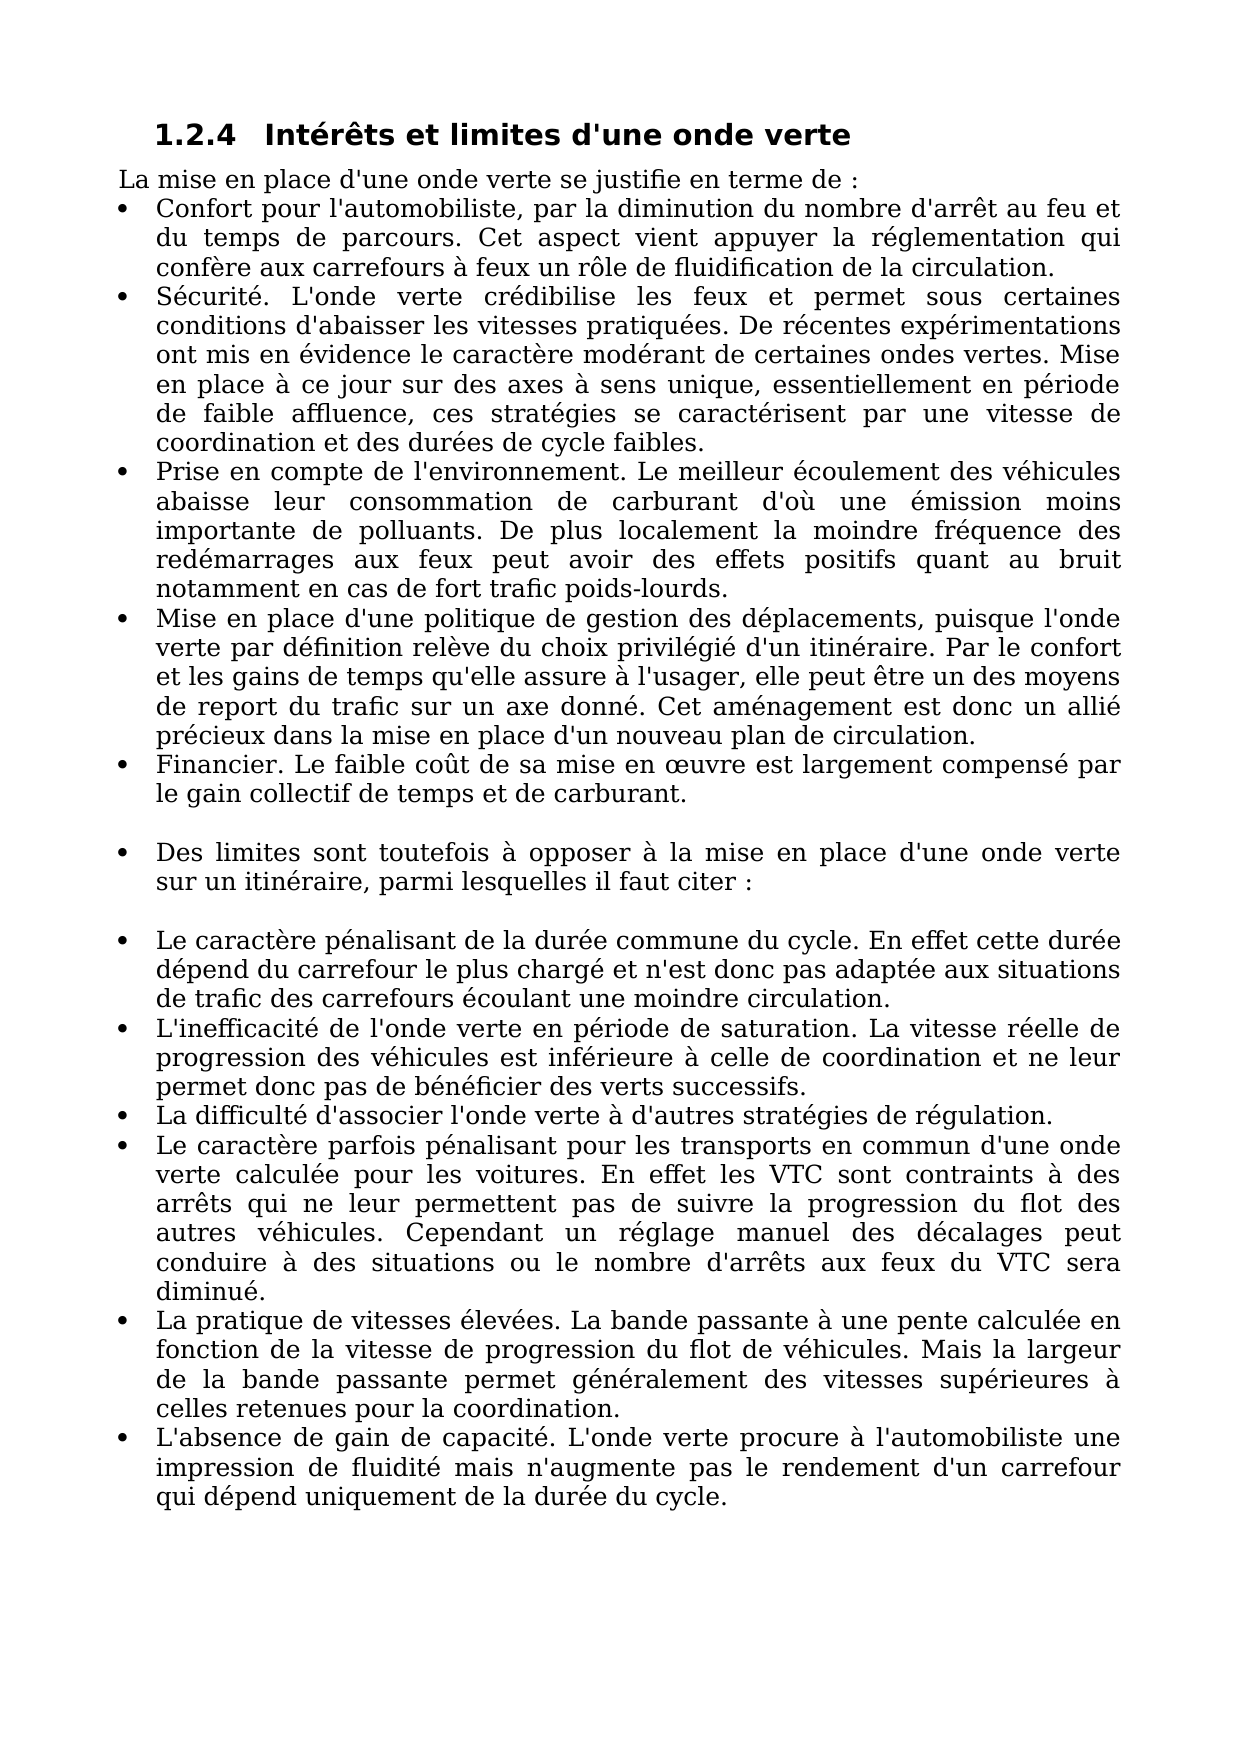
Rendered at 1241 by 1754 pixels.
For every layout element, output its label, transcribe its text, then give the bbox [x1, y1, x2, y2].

list Prise en compte de l'environnement. Le meilleur écoulement des véhicules abaisse leur consommation de carburant d'où une émission moins importante de polluants. De plus localement la moindre fréquence des redémarrages aux feux peut avoir des effets positifs quant au bruit notamment en cas de fort trafic poids-lourds. [118, 458, 1122, 604]
list Financier. Le faible coût de sa mise en œuvre est largement compensé par le gain collectif de temps et de carburant. [118, 750, 1122, 809]
subtitle Intérêts et limites d'une onde verte [153, 118, 1122, 152]
list Des limites sont toutefois à opposer à la mise en place d'une onde verte sur un itinéraire, parmi lesquelles il faut citer : [118, 838, 1122, 897]
list L'inefficacité de l'onde verte en période de saturation. La vitesse réelle de progression des véhicules est inférieure à celle de coordination et ne leur permet donc pas de bénéficier des verts successifs. [118, 1014, 1122, 1102]
list La difficulté d'associer l'onde verte à d'autres stratégies de régulation. [118, 1102, 1122, 1131]
text La mise en place d'une onde verte se justifie en terme de : [118, 165, 1122, 194]
list Le caractère pénalisant de la durée commune du cycle. En effet cette durée dépend du carrefour le plus chargé et n'est donc pas adaptée aux situations de trafic des carrefours écoulant une moindre circulation. [118, 926, 1122, 1014]
list La pratique de vitesses élevées. La bande passante à une pente calculée en fonction de la vitesse de progression du flot de véhicules. Mais la largeur de la bande passante permet généralement des vitesses supérieures à celles retenues pour la coordination. [118, 1306, 1122, 1423]
list Sécurité. L'onde verte crédibilise les feux et permet sous certaines conditions d'abaisser les vitesses pratiquées. De récentes expérimentations ont mis en évidence le caractère modérant de certaines ondes vertes. Mise en place à ce jour sur des axes à sens unique, essentiellement en période de faible affluence, ces stratégies se caractérisent par une vitesse de coordination et des durées de cycle faibles. [118, 282, 1122, 458]
list Confort pour l'automobiliste, par la diminution du nombre d'arrêt au feu et du temps de parcours. Cet aspect vient appuyer la réglementation qui confère aux carrefours à feux un rôle de fluidification de la circulation. [118, 194, 1122, 282]
list L'absence de gain de capacité. L'onde verte procure à l'automobiliste une impression de fluidité mais n'augmente pas le rendement d'un carrefour qui dépend uniquement de la durée du cycle. [118, 1423, 1122, 1511]
list Le caractère parfois pénalisant pour les transports en commun d'une onde verte calculée pour les voitures. En effet les VTC sont contraints à des arrêts qui ne leur permettent pas de suivre la progression du flot des autres véhicules. Cependant un réglage manuel des décalages peut conduire à des situations ou le nombre d'arrêts aux feux du VTC sera diminué. [118, 1131, 1122, 1306]
list Mise en place d'une politique de gestion des déplacements, puisque l'onde verte par définition relève du choix privilégié d'un itinéraire. Par le confort et les gains de temps qu'elle assure à l'usager, elle peut être un des moyens de report du trafic sur un axe donné. Cet aménagement est donc un allié précieux dans la mise en place d'un nouveau plan de circulation. [118, 604, 1122, 750]
